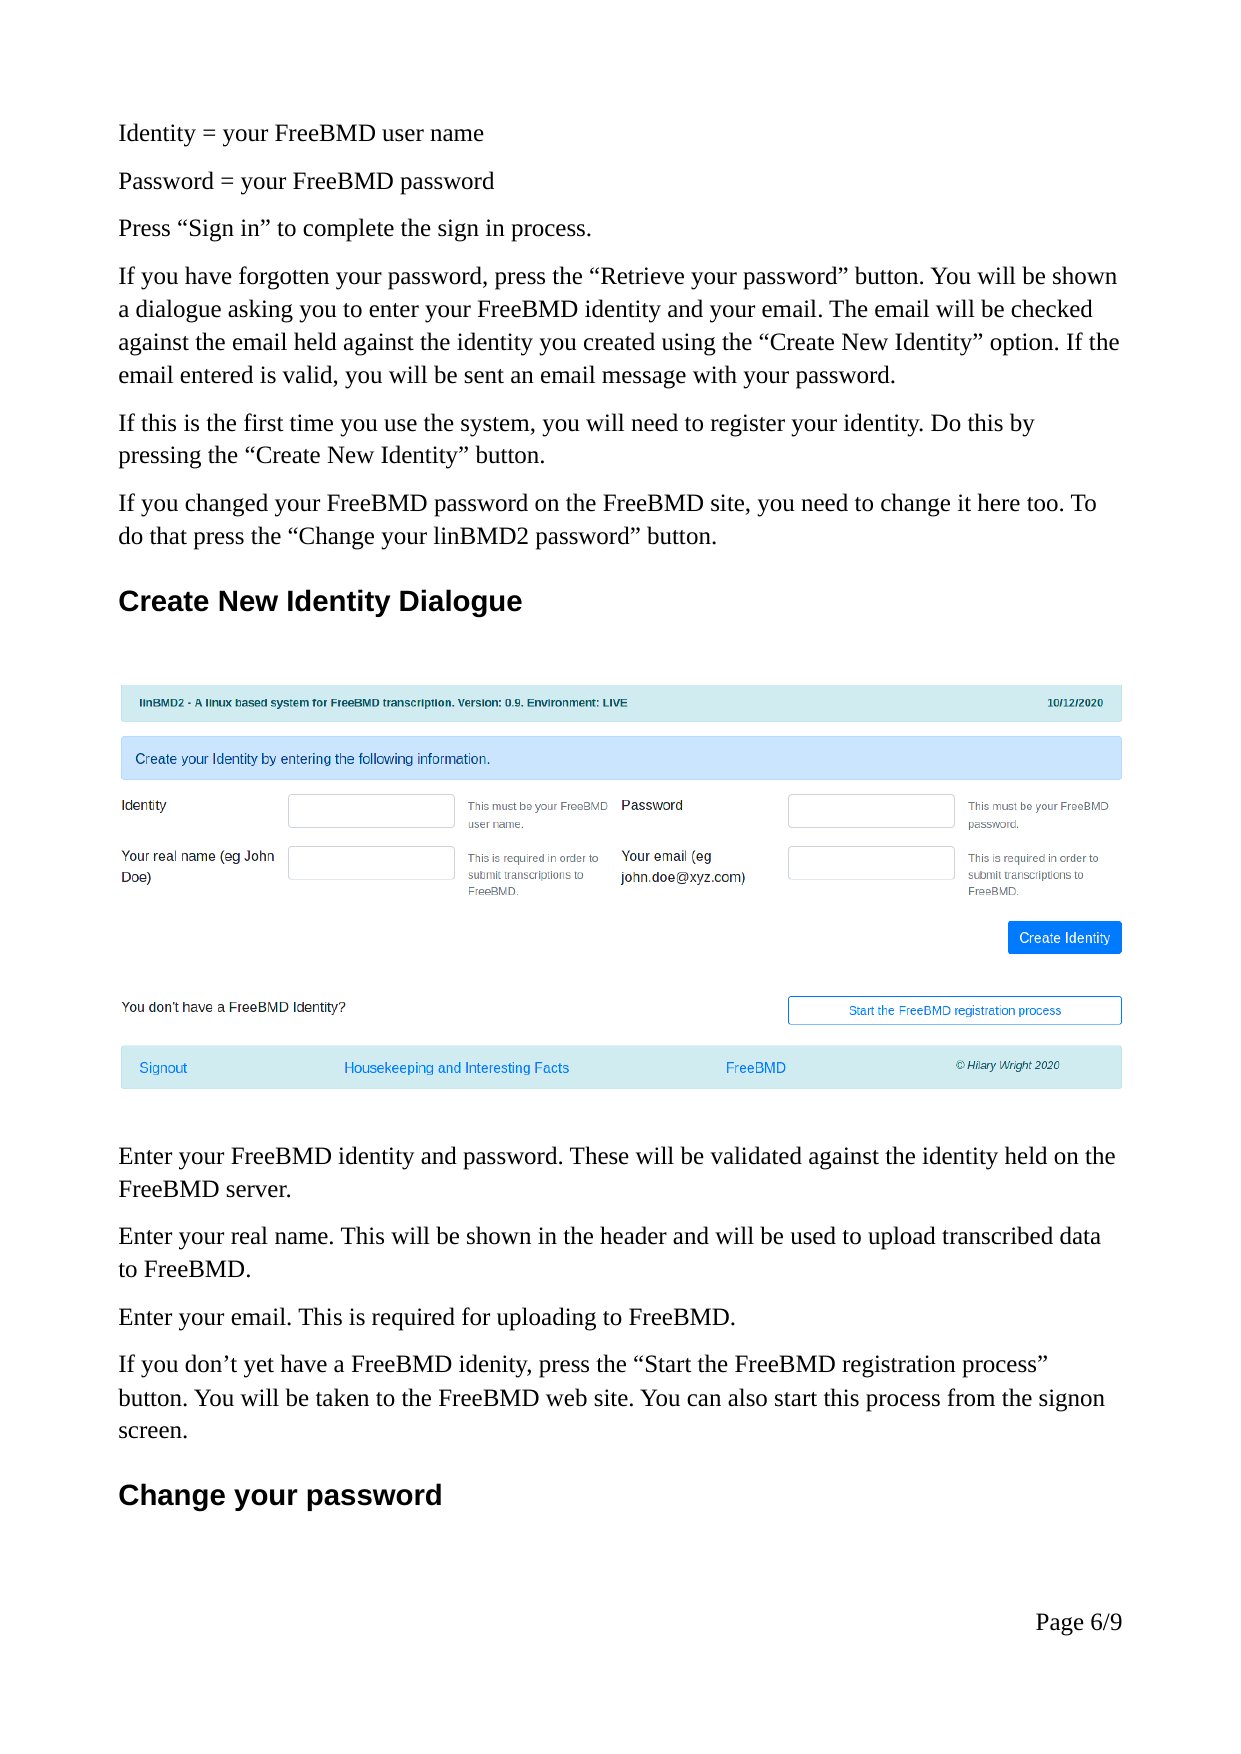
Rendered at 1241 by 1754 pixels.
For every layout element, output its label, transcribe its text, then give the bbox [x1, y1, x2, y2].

text Enter your email. This is required for uploading to FreeBMD. [118, 1302, 1122, 1331]
text Enter your FreeBMD identity and password. These will be validated against the identity held on the FreeBMD server. [118, 1141, 1122, 1202]
picture [118, 685, 1123, 1089]
subtitle Change your password [118, 1478, 1122, 1512]
subtitle Create New Identity Dialogue [118, 583, 1122, 617]
text If you have forgotten your password, press the “Retrieve your password” button. You will be shown a dialogue asking you to enter your FreeBMD identity and your email. The email will be checked against the email held against the identity you created using the “Create New Identity” option. If the email entered is valid, you will be sent an email message with your password. [118, 261, 1122, 389]
text Enter your real name. This will be shown in the header and will be used to upload transcribed data to FreeBMD. [118, 1221, 1122, 1283]
text If you don’t yet have a FreeBMD idenity, press the “Start the FreeBMD registration process” button. You will be taken to the FreeBMD web site. You can also start this process from the signon screen. [118, 1349, 1122, 1444]
text Press “Sign in” to complete the sign in process. [118, 213, 1122, 242]
text Identity = your FreeBMD user name [118, 118, 1122, 147]
text Password = your FreeBMD password [118, 166, 1122, 194]
text If you changed your FreeBMD password on the FreeBMD site, you need to change it here too. To do that press the “Change your linBMD2 password” button. [118, 488, 1122, 550]
text If this is the first time you use the system, you will need to register your identity. Do this by pressing the “Create New Identity” button. [118, 408, 1122, 469]
